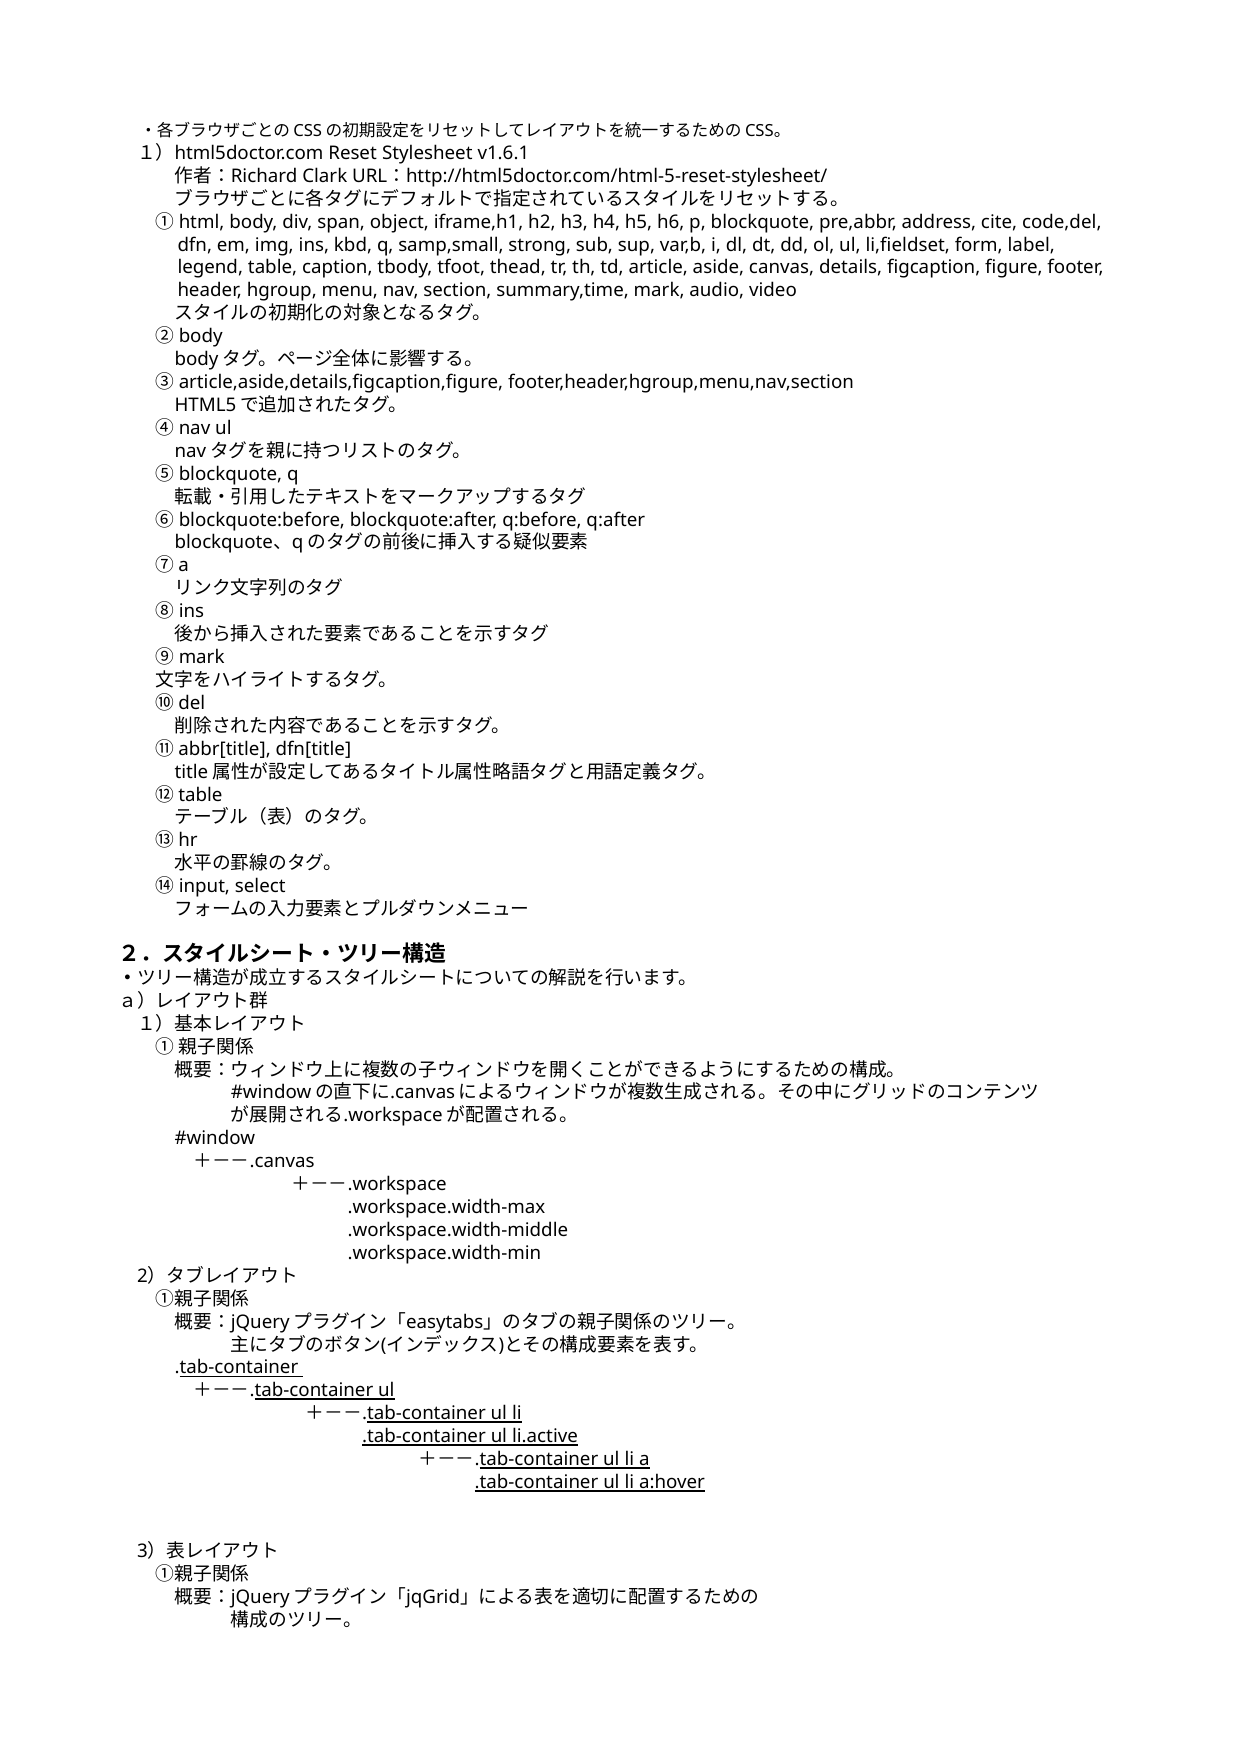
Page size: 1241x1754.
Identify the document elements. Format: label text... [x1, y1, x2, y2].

text ａ）レイアウト群 [118, 989, 1122, 1012]
text .tab-container ul li a:hover [118, 1470, 1122, 1493]
text ２．スタイルシート・ツリー構造 [118, 943, 1122, 966]
text .tab-container ul li.active [118, 1424, 1122, 1447]
text bodyタグ。ページ全体に影響する。 [118, 347, 1122, 370]
text ⑩del [118, 691, 1122, 714]
text ⑨ mark [118, 645, 1122, 668]
text ⑥ blockquote:before, blockquote:after, q:before, q:after [118, 508, 1122, 531]
text ①親子関係 [118, 1287, 1122, 1310]
text 2）タブレイアウト [118, 1264, 1122, 1287]
text .workspace.width-max [118, 1195, 1122, 1218]
text 概要：ウィンドウ上に複数の子ウィンドウを開くことができるようにするための構成。 [118, 1058, 1122, 1081]
text 水平の罫線のタグ。 [118, 851, 1122, 874]
text 後から挿入された要素であることを示すタグ [118, 622, 1122, 645]
text ⑭ input, select [118, 874, 1122, 897]
text ⑬hr [118, 828, 1122, 851]
text 転載・引用したテキストをマークアップするタグ [118, 485, 1122, 508]
text ① 親子関係 [118, 1035, 1122, 1058]
text ・ツリー構造が成立するスタイルシートについての解説を行います。 [118, 966, 1122, 989]
text ⑤ blockquote, q [118, 462, 1122, 485]
text 削除された内容であることを示すタグ。 [118, 714, 1122, 737]
text フォームの入力要素とプルダウンメニュー [118, 897, 1122, 920]
text ④ nav ul [118, 416, 1122, 439]
text スタイルの初期化の対象となるタグ。 [118, 301, 1122, 324]
text 主にタブのボタン(インデックス)とその構成要素を表す。 [118, 1333, 1122, 1356]
text ⑧ ins [118, 599, 1122, 622]
text blockquote、qのタグの前後に挿入する疑似要素 [118, 531, 1122, 553]
text ＋－－.tab-container ul li [118, 1401, 1122, 1424]
text .tab-container [118, 1356, 1122, 1378]
text ブラウザごとに各タグにデフォルトで指定されているスタイルをリセットする。 [118, 187, 1122, 210]
text 概要：jQueryプラグイン「easytabs」のタブの親子関係のツリー。 [118, 1310, 1122, 1333]
text title属性が設定してあるタイトル属性略語タグと用語定義タグ。 [118, 760, 1122, 783]
text ①親子関係 [118, 1562, 1122, 1585]
text ＋－－.canvas [118, 1149, 1122, 1172]
text が展開される.workspaceが配置される。 [118, 1103, 1122, 1126]
text リンク文字列のタグ [118, 576, 1122, 599]
text HTML5で追加されたタグ。 [118, 393, 1122, 416]
text ② body [118, 324, 1122, 347]
text #windowの直下に.canvasによるウィンドウが複数生成される。その中にグリッドのコンテンツ [118, 1081, 1122, 1103]
text 概要：jQueryプラグイン「jqGrid」による表を適切に配置するための [118, 1585, 1122, 1608]
text 作者：Richard Clark URL：http://html5doctor.com/html-5-reset-stylesheet/ [118, 164, 1122, 187]
text ⑪abbr[title], dfn[title] [118, 737, 1122, 760]
text ＋－－.tab-container ul li a [118, 1447, 1122, 1470]
text .workspace.width-min [118, 1241, 1122, 1264]
text ＋－－.tab-container ul [118, 1378, 1122, 1401]
text ⑦a [118, 553, 1122, 576]
text .workspace.width-middle [118, 1218, 1122, 1241]
text 構成のツリー。 [118, 1608, 1122, 1631]
text １）html5doctor.com Reset Stylesheet v1.6.1 [118, 141, 1122, 164]
text ⑫table [118, 783, 1122, 806]
text 文字をハイライトするタグ。 [118, 668, 1122, 691]
text ① html, body, div, span, object, iframe,h1, h2, h3, h4, h5, h6, p, blockquote, pre,abbr, address, cite, code,del, dfn, em, img, ins, kbd, q, samp,small, strong, sub, sup, var,b, i, dl, dt, dd, ol, ul, li,fieldset, form, label, legend, table, caption, tbody, tfoot, thead, tr, th, td, article, aside, canvas, details, figcaption, figure, footer, header, hgroup, menu, nav, section, summary,time, mark, audio, video [118, 210, 1122, 301]
text navタグを親に持つリストのタグ。 [118, 439, 1122, 462]
text ③ article,aside,details,figcaption,figure, footer,header,hgroup,menu,nav,section [118, 370, 1122, 393]
text テーブル（表）のタグ。 [118, 806, 1122, 828]
text ・各ブラウザごとのCSSの初期設定をリセットしてレイアウトを統一するためのCSS。 [140, 118, 1122, 141]
text #window [118, 1126, 1122, 1149]
text 3）表レイアウト [118, 1539, 1122, 1562]
text １）基本レイアウト [118, 1012, 1122, 1035]
text ＋－－.workspace [118, 1172, 1122, 1195]
